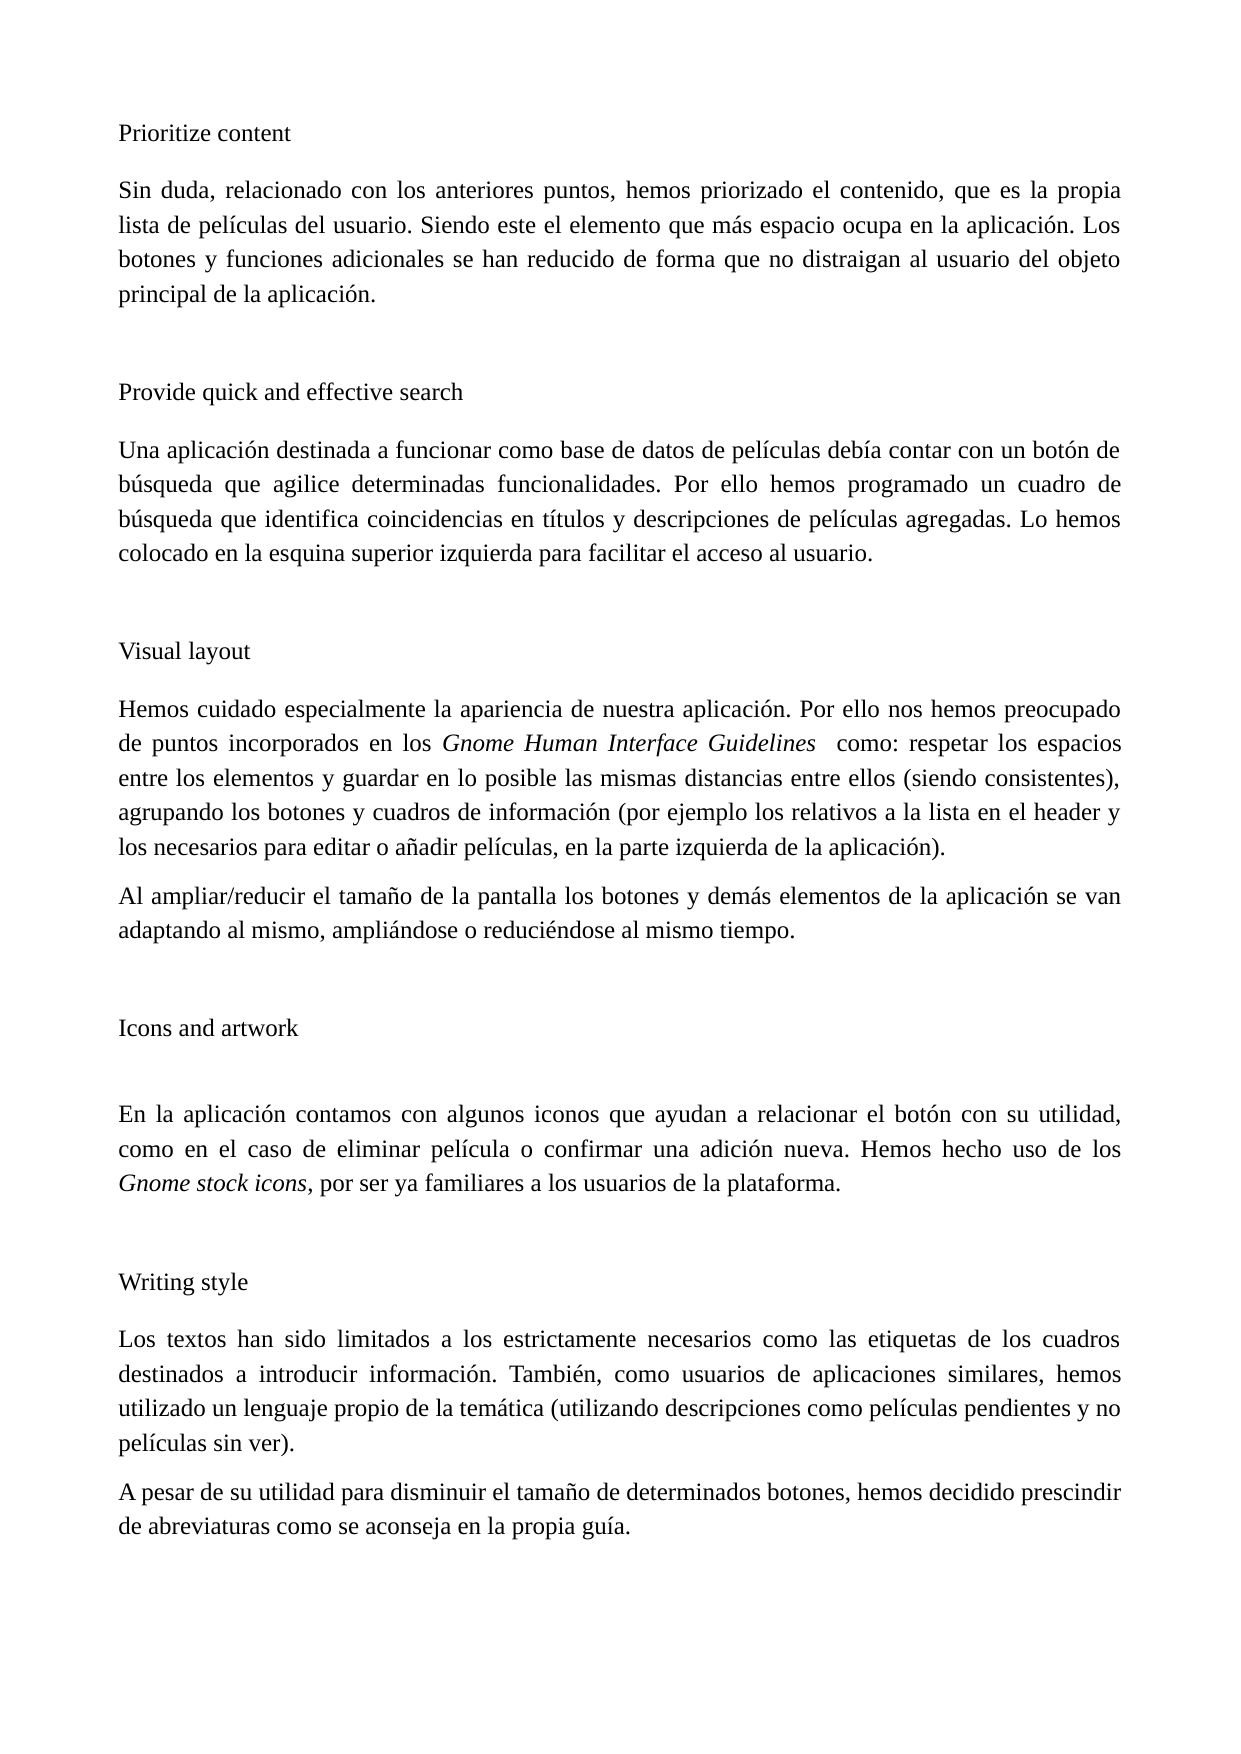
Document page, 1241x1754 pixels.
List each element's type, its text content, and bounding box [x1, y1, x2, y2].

text Sin duda, relacionado con los anteriores puntos, hemos priorizado el contenido, que es la propia lista de películas del usuario. Siendo este el elemento que más espacio ocupa en la aplicación. Los botones y funciones adicionales se han reducido de forma que no distraigan al usuario del objeto principal de la aplicación. [118, 176, 1122, 308]
text Una aplicación destinada a funcionar como base de datos de películas debía contar con un botón de búsqueda que agilice determinadas funcionalidades. Por ello hemos programado un cuadro de búsqueda que identifica coincidencias en títulos y descripciones de películas agregadas. Lo hemos colocado en la esquina superior izquierda para facilitar el acceso al usuario. [118, 435, 1122, 567]
text Hemos cuidado especialmente la apariencia de nuestra aplicación. Por ello nos hemos preocupado de puntos incorporados en los Gnome Human Interface Guidelines como: respetar los espacios entre los elementos y guardar en lo posible las mismas distancias entre ellos (siendo consistentes), agrupando los botones y cuadros de información (por ejemplo los relativos a la lista en el header y los necesarios para editar o añadir películas, en la parte izquierda de la aplicación). [118, 694, 1122, 860]
text Los textos han sido limitados a los estrictamente necesarios como las etiquetas de los cuadros destinados a introducir información. También, como usuarios de aplicaciones similares, hemos utilizado un lenguaje propio de la temática (utilizando descripciones como películas pendientes y no películas sin ver). [118, 1324, 1122, 1456]
text Visual layout [118, 636, 1122, 665]
text Prioritize content [118, 118, 1122, 147]
text Icons and artwork [118, 1013, 1122, 1042]
text A pesar de su utilidad para disminuir el tamaño de determinados botones, hemos decidido prescindir de abreviaturas como se aconseja en la propia guía. [118, 1477, 1122, 1540]
text En la aplicación contamos con algunos iconos que ayudan a relacionar el botón con su utilidad, como en el caso de eliminar película o confirmar una adición nueva. Hemos hecho uso de los Gnome stock icons, por ser ya familiares a los usuarios de la plataforma. [118, 1099, 1122, 1197]
text Writing style [118, 1267, 1122, 1295]
text Al ampliar/reducir el tamaño de la pantalla los botones y demás elementos de la aplicación se van adaptando al mismo, ampliándose o reduciéndose al mismo tiempo. [118, 881, 1122, 944]
text Provide quick and effective search [118, 377, 1122, 406]
